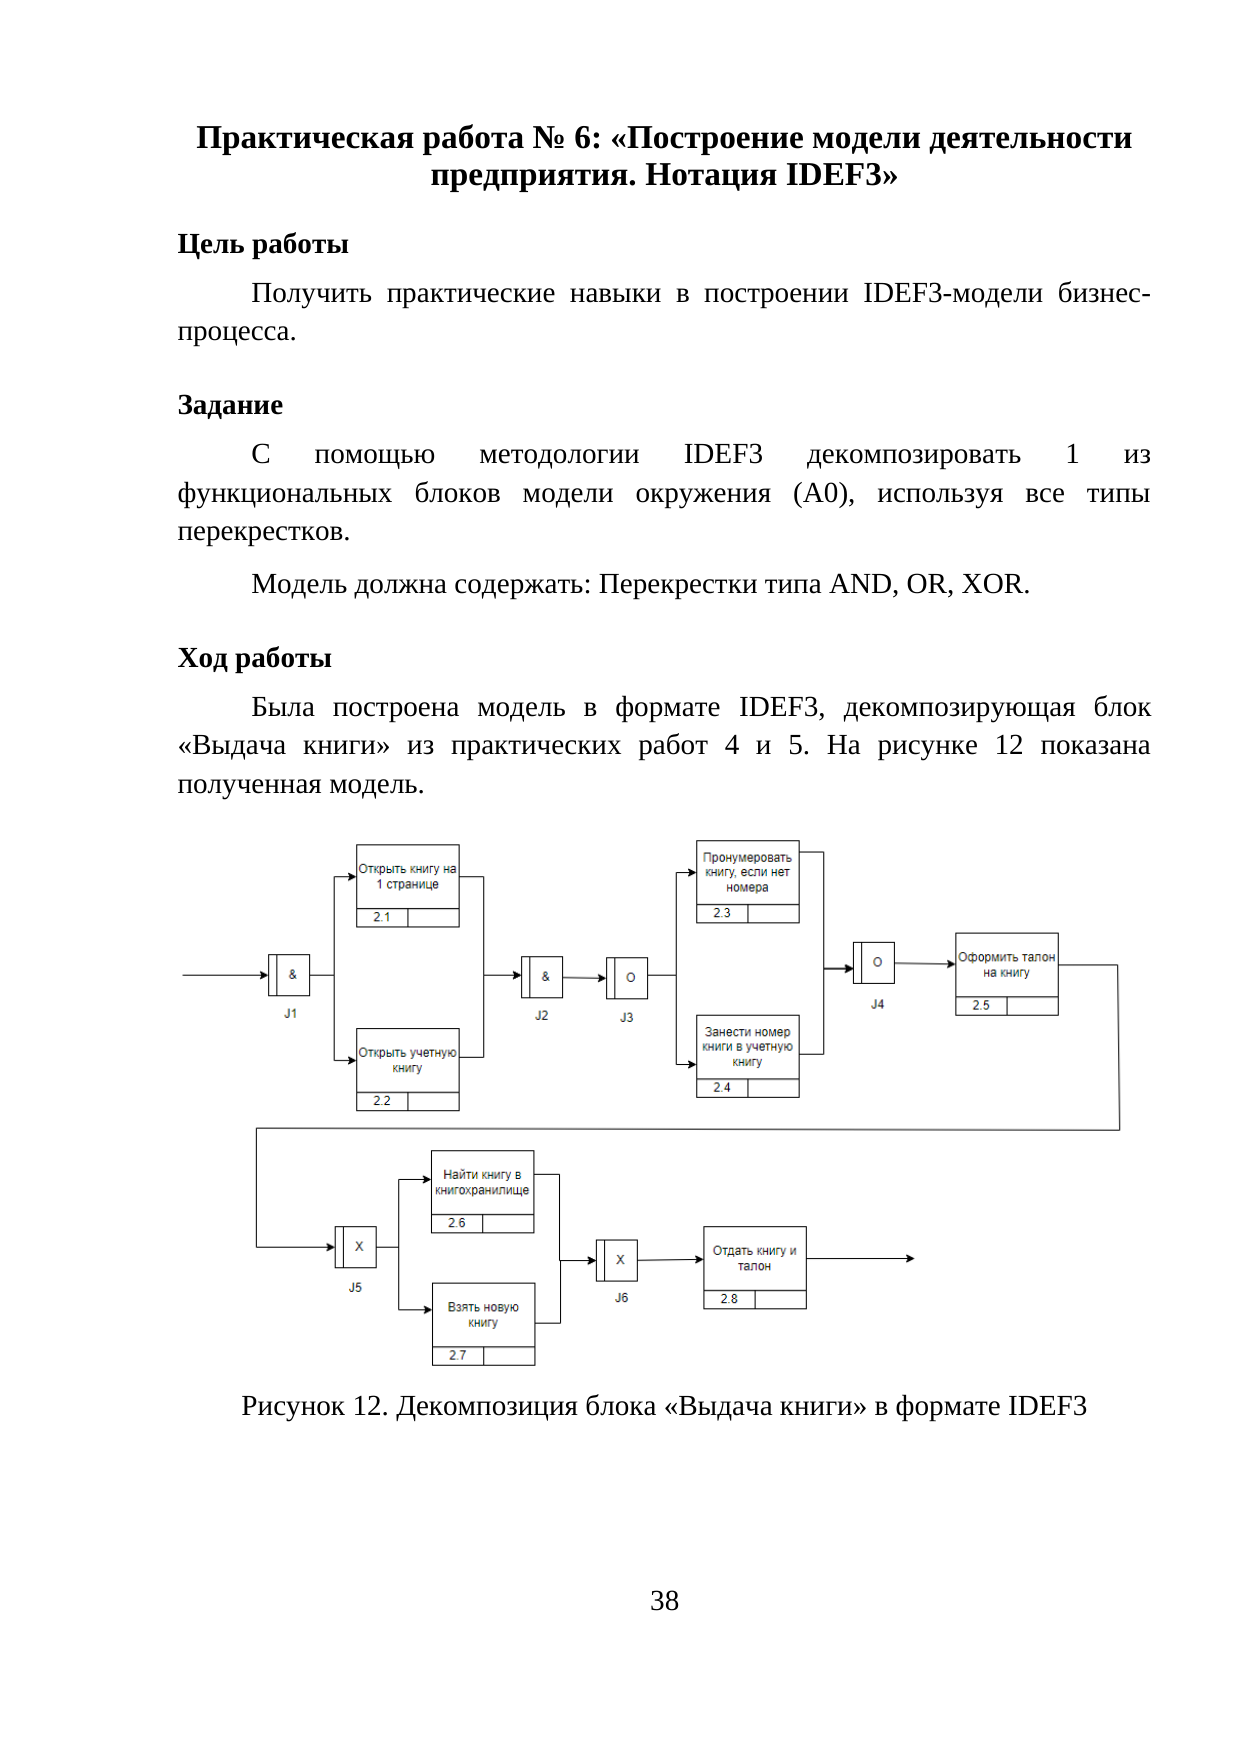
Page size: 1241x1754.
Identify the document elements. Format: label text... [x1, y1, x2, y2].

picture [177, 831, 1152, 1374]
text Получить практические навыки в построении IDEF3-модели бизнес-процесса. [177, 275, 1152, 347]
text Рисунок 12. Декомпозиция блока «Выдача книги» в формате IDEF3 [177, 1374, 1152, 1422]
text Была построена модель в формате IDEF3, декомпозирующая блок «Выдача книги» из практических работ 4 и 5. На рисунке 12 показана полученная модель. [177, 689, 1152, 799]
subtitle Задание [177, 387, 1152, 421]
subtitle Практическая работа № 6: «Построение модели деятельности предприятия. Нотация IDEF3» [177, 118, 1152, 193]
text С помощью методологии IDEF3 декомпозировать 1 из функциональных блоков модели окружения (A0), используя все типы перекрестков. [177, 436, 1152, 547]
text Модель должна содержать: Перекрестки типа AND, OR, XOR. [177, 566, 1152, 600]
subtitle Цель работы [177, 226, 1152, 260]
subtitle Ход работы [177, 640, 1152, 674]
